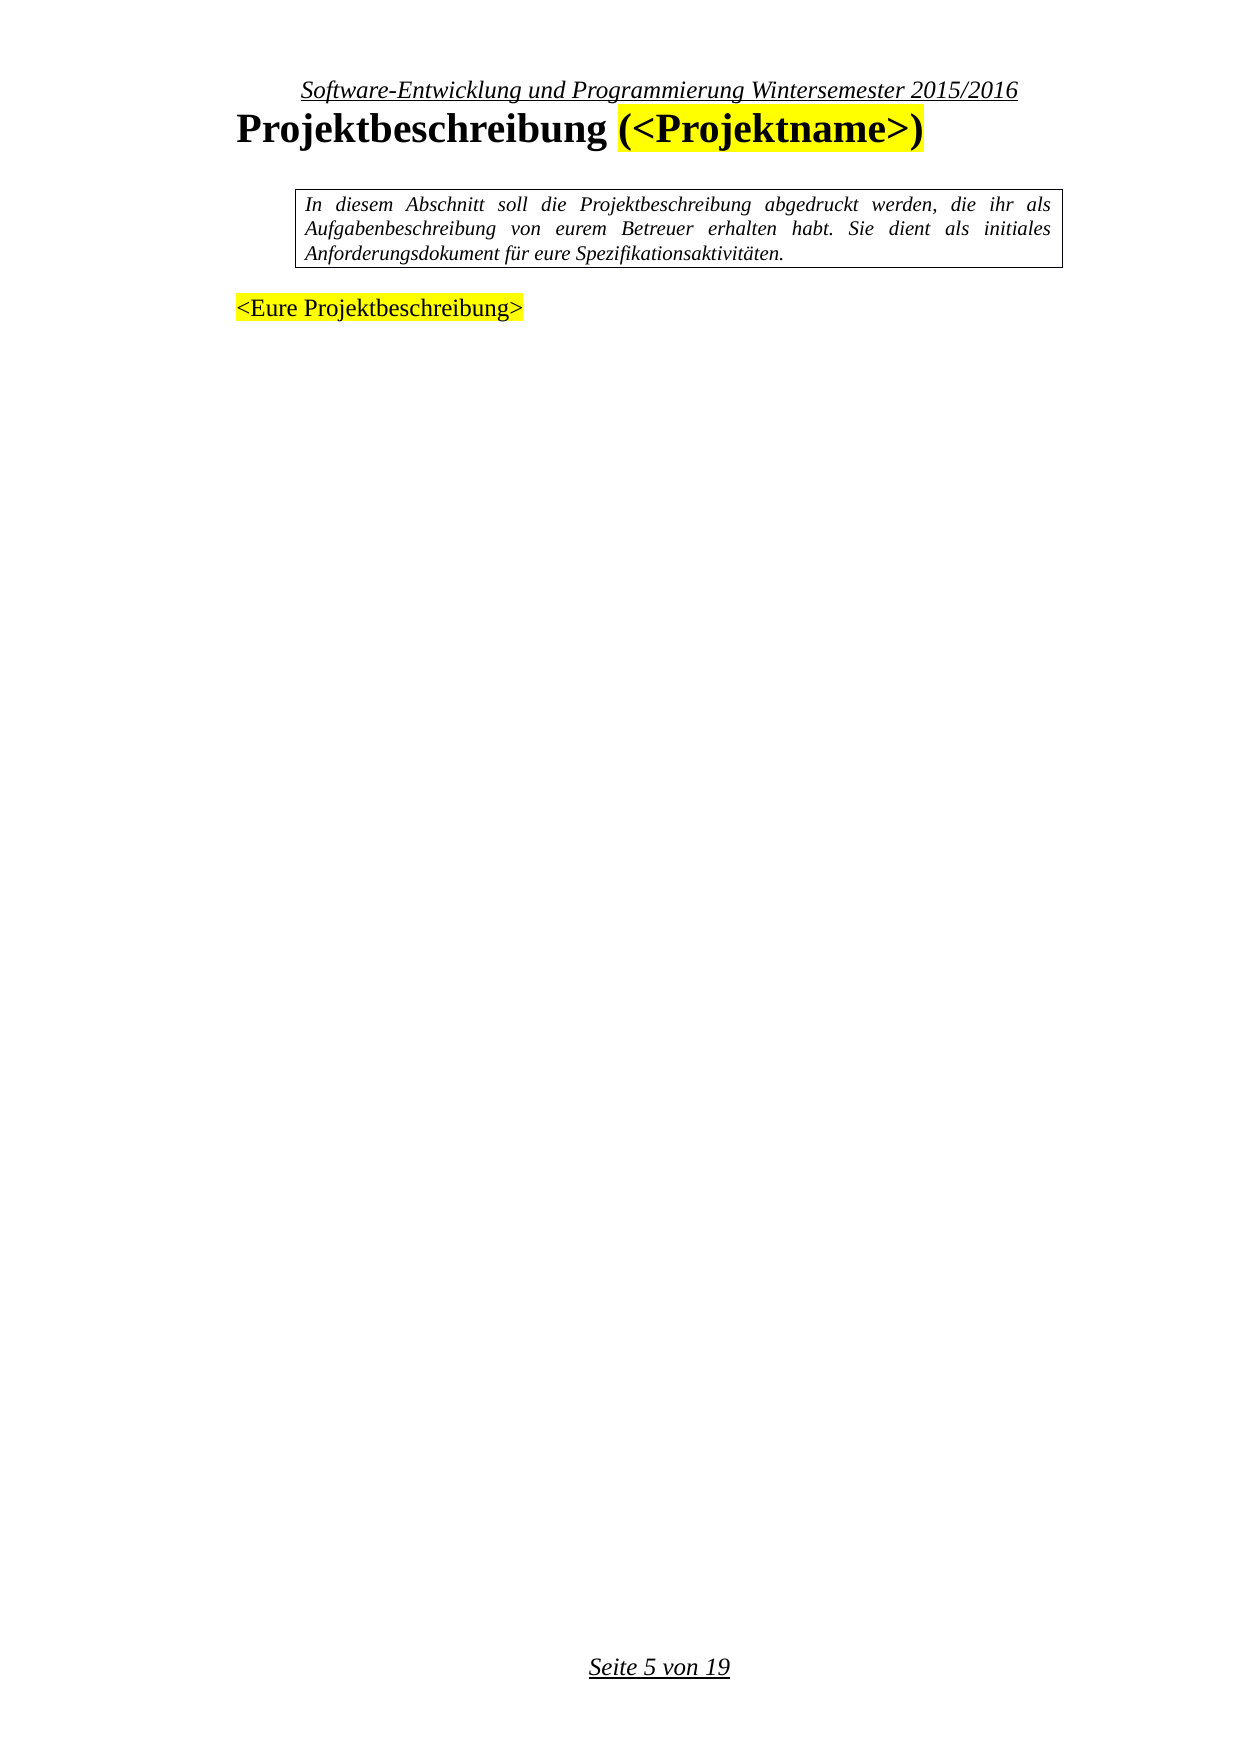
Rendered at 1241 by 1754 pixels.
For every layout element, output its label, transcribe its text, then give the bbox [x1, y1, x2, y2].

text In diesem Abschnitt soll die Projektbeschreibung abgedruckt werden, die ihr als Aufgabenbeschreibung von eurem Betreuer erhalten habt. Sie dient als initiales Anforderungsdokument für eure Spezifikationsaktivitäten. [296, 190, 1062, 267]
subtitle Projektbeschreibung (<Projektname>) [236, 104, 1122, 152]
text <Eure Projektbeschreibung> [236, 293, 1122, 321]
